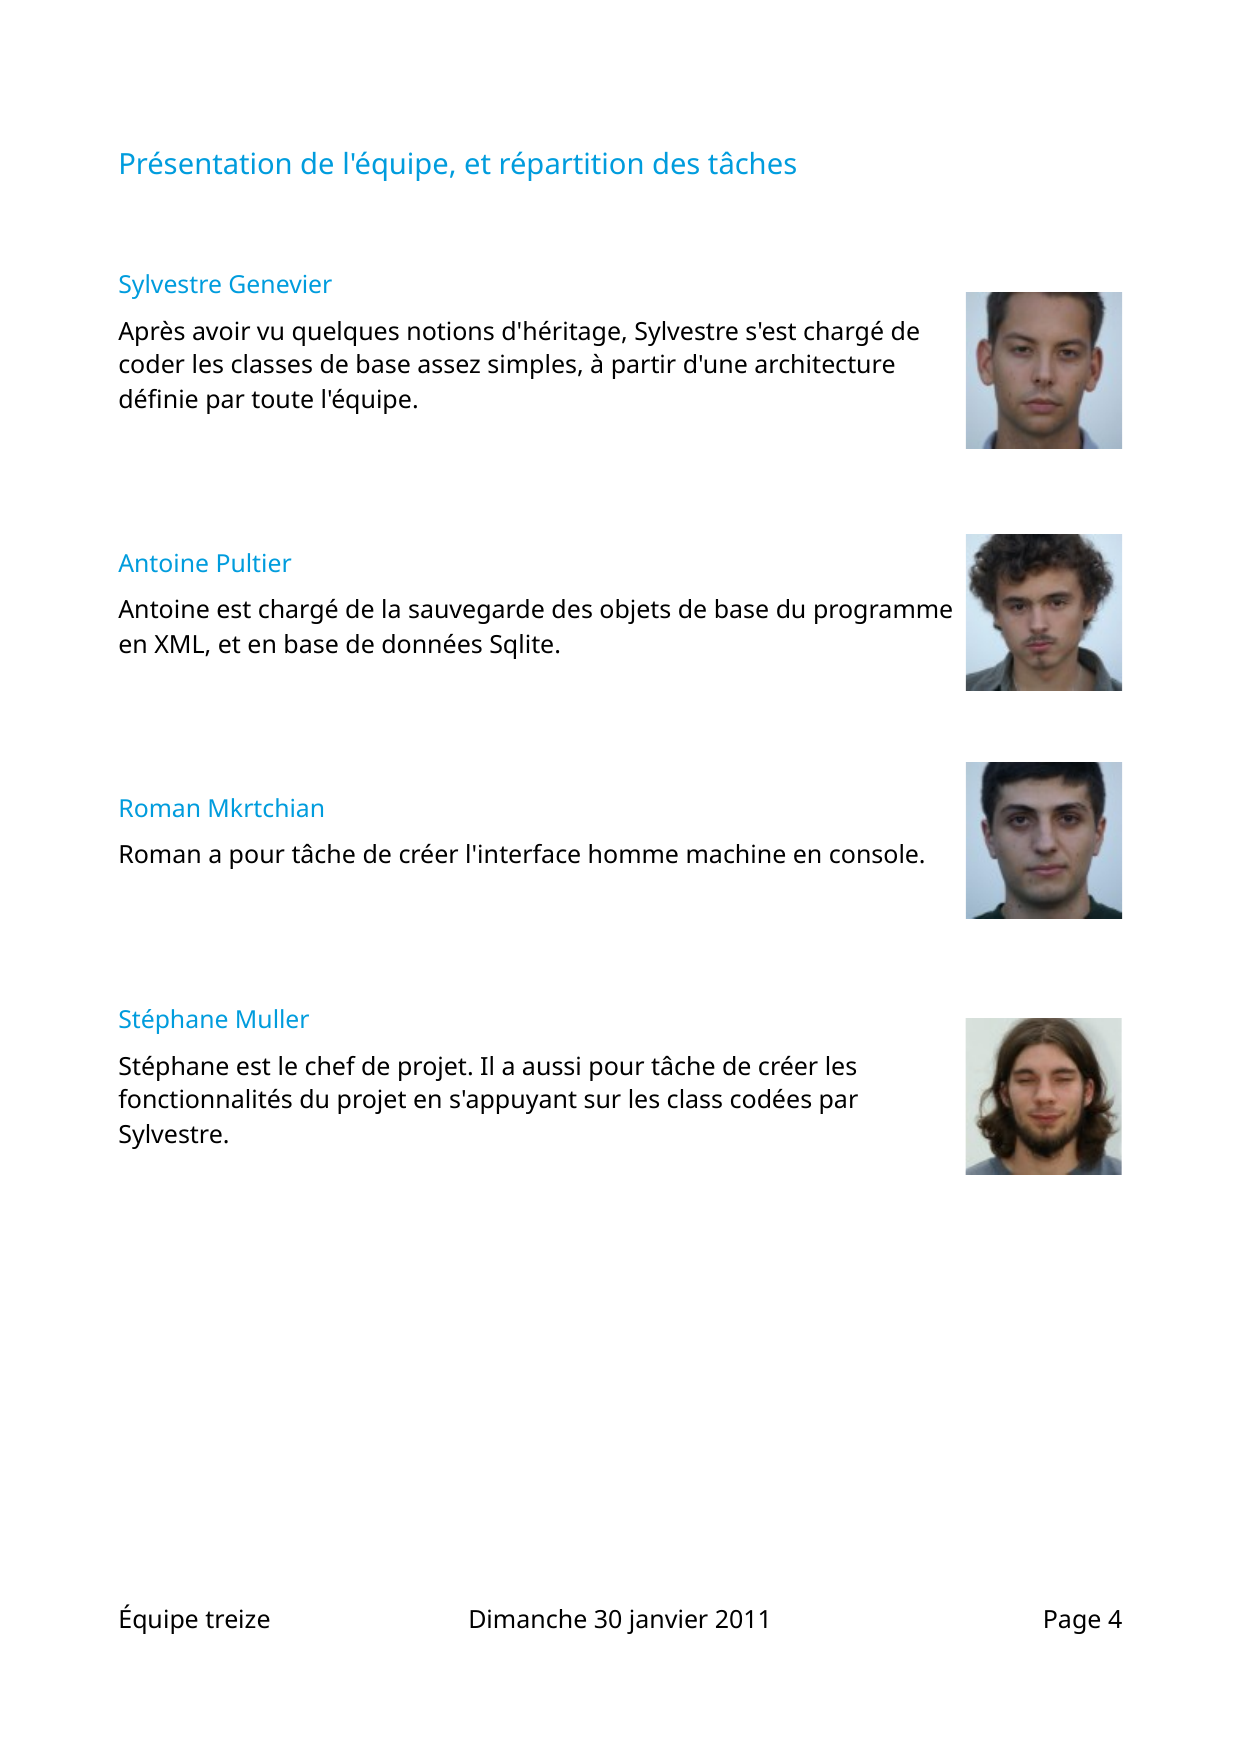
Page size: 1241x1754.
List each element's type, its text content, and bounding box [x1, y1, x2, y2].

subtitle Stéphane Muller [118, 1002, 1122, 1036]
picture [965, 534, 1123, 691]
picture [965, 1018, 1122, 1175]
picture [965, 762, 1123, 919]
text Après avoir vu quelques notions d'héritage, Sylvestre s'est chargé de coder les classes de base assez simples, à partir d'une architecture définie par toute l'équipe. [118, 313, 965, 415]
subtitle Roman Mkrtchian [118, 791, 965, 825]
subtitle Sylvestre Genevier [118, 267, 1122, 301]
subtitle Présentation de l'équipe, et répartition des tâches [118, 143, 1122, 183]
picture [965, 292, 1123, 449]
text Antoine est chargé de la sauvegarde des objets de base du programme en XML, et en base de données Sqlite. [118, 592, 965, 660]
text Stéphane est le chef de projet. Il a aussi pour tâche de créer les fonctionnalités du projet en s'appuyant sur les class codées par Sylvestre. [118, 1048, 965, 1150]
text Roman a pour tâche de créer l'interface homme machine en console. [118, 837, 965, 871]
subtitle Antoine Pultier [118, 546, 965, 580]
